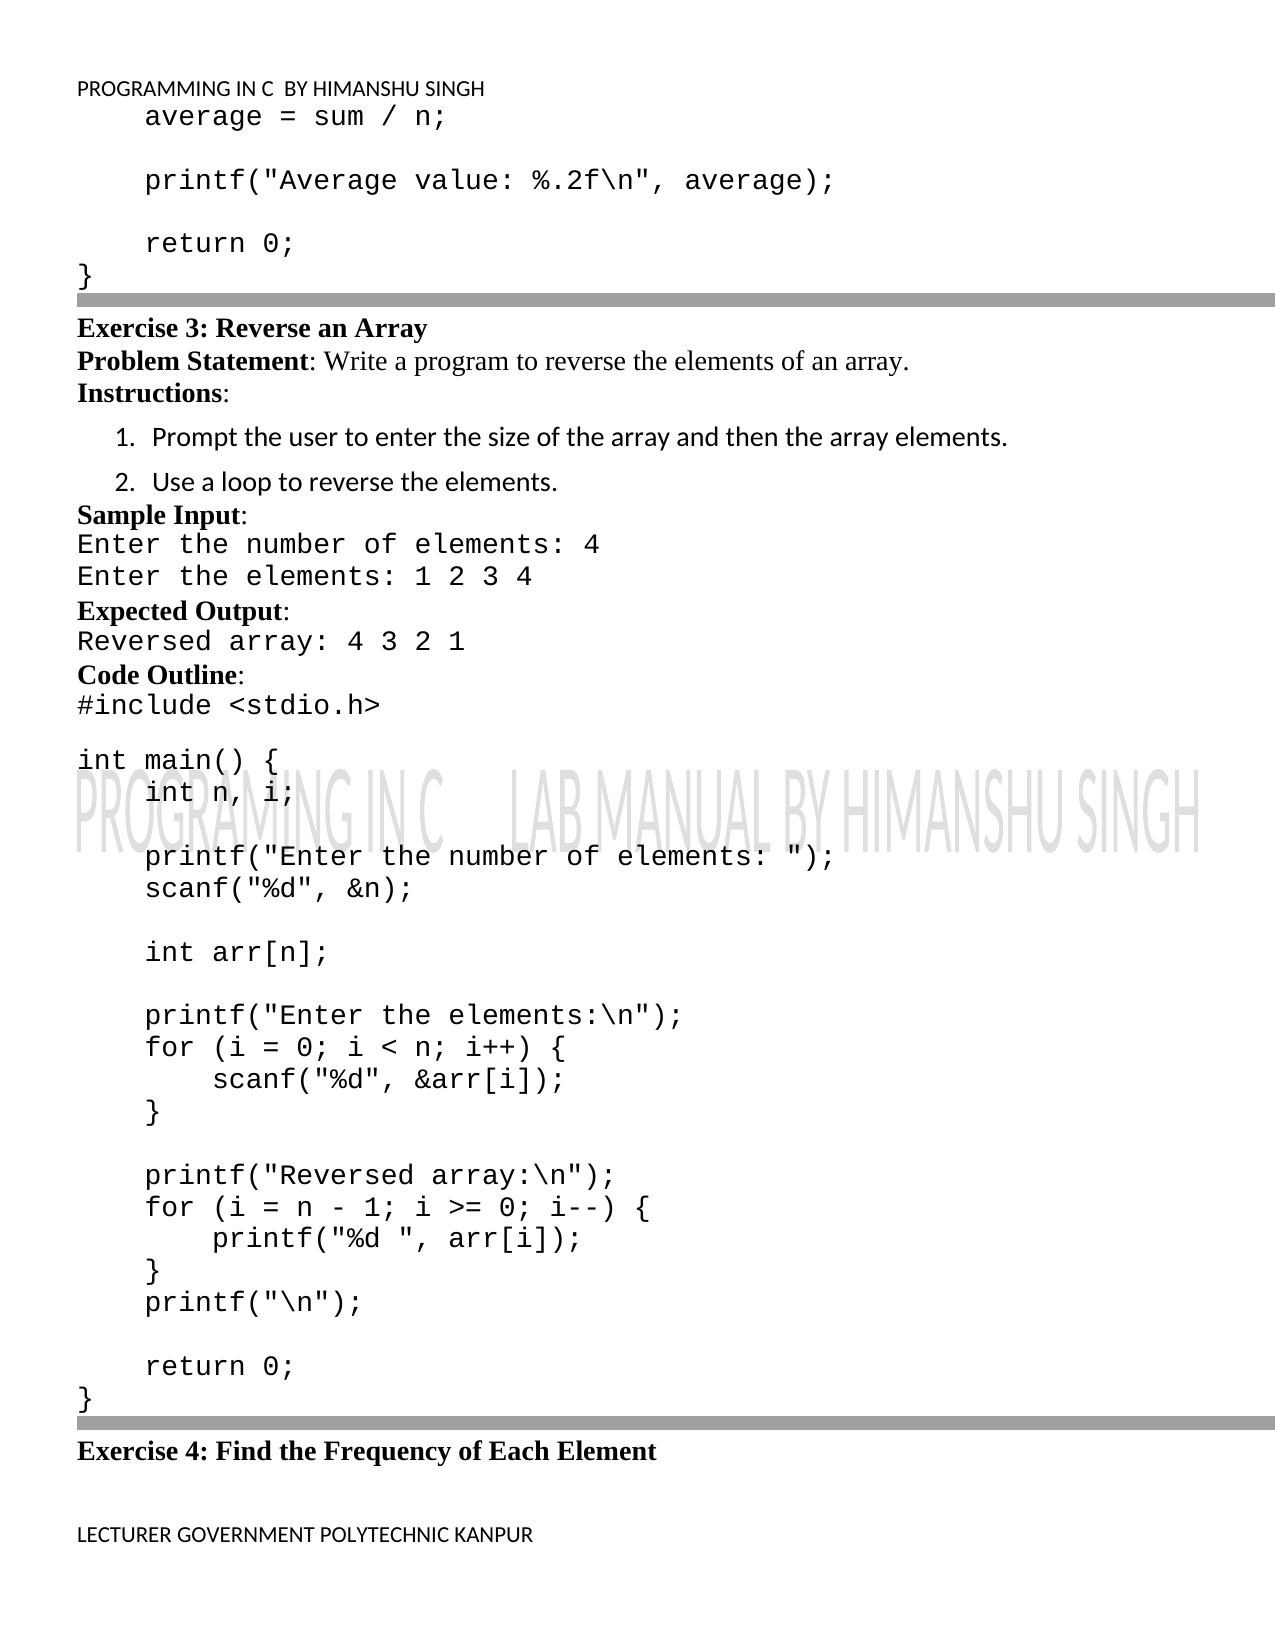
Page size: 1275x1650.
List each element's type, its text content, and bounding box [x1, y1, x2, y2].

subtitle Exercise 3: Reverse an Array [77, 311, 1198, 344]
text for (i = n - 1; i >= 0; i--) { [77, 1193, 1198, 1224]
text int n, i; [721, 778, 733, 810]
text int n, i; [1138, 778, 1147, 810]
text int n, i; [95, 778, 101, 810]
text scanf("%d", &n); [77, 874, 1198, 906]
text Instructions: [77, 376, 1198, 408]
text int main() { [77, 746, 1198, 778]
text int n, i; [250, 778, 270, 810]
list Prompt the user to enter the size of the array and then the array elements. [114, 419, 1198, 453]
text scanf("%d", &arr[i]); [77, 1065, 1198, 1097]
text int n, i; [321, 778, 330, 810]
text int n, i; [289, 778, 295, 810]
text int n, i; [82, 779, 92, 810]
text int n, i; [741, 778, 754, 810]
text Enter the elements: 1 2 3 4 [77, 562, 1198, 594]
text int n, i; [106, 779, 116, 809]
text Code Outline: [77, 658, 1198, 691]
text int n, i; [1062, 778, 1081, 810]
text int n, i; [653, 778, 665, 810]
text int n, i; [921, 778, 934, 810]
text return 0; [77, 1352, 1198, 1384]
text } [77, 1256, 1198, 1288]
text average = sum / n; [77, 102, 1198, 134]
text printf("Enter the elements:\n"); [77, 1001, 1198, 1033]
text } [77, 261, 1198, 293]
text int n, i; [302, 778, 316, 810]
text int n, i; [801, 778, 814, 810]
text int n, i; [277, 778, 284, 810]
text #include <stdio.h> [77, 691, 1198, 723]
text int n, i; [961, 778, 975, 810]
text int n, i; [1107, 778, 1113, 810]
text int n, i; [1148, 778, 1174, 810]
text int n, i; [130, 779, 149, 810]
text Expected Output: [77, 594, 1198, 627]
text printf("Reversed array:\n"); [77, 1161, 1198, 1193]
text int n, i; [386, 778, 400, 810]
text return 0; [77, 229, 1198, 261]
text int n, i; [194, 779, 204, 809]
text Sample Input: [77, 498, 1198, 530]
text int n, i; [990, 778, 1008, 810]
text int n, i; [162, 779, 189, 810]
text int arr[n]; [77, 938, 1198, 969]
text } [77, 1097, 1198, 1129]
text Enter the number of elements: 4 [77, 530, 1198, 562]
text int n, i; [547, 778, 560, 810]
subtitle Exercise 4: Find the Frequency of Each Element [77, 1434, 1198, 1466]
text int n, i; [119, 778, 129, 810]
text int n, i; [980, 778, 988, 810]
text int n, i; [894, 778, 913, 810]
text printf("Enter the number of elements: "); [77, 842, 1198, 874]
text int n, i; [814, 778, 823, 807]
text printf("%d ", arr[i]); [77, 1224, 1198, 1256]
text int n, i; [576, 778, 597, 810]
text int n, i; [631, 778, 645, 810]
text int n, i; [230, 778, 243, 810]
text printf("\n"); [77, 1288, 1198, 1320]
text int n, i; [1043, 778, 1057, 810]
text int n, i; [759, 778, 785, 810]
text int n, i; [672, 778, 686, 810]
text int n, i; [517, 778, 539, 810]
text int n, i; [425, 778, 512, 810]
text int n, i; [1083, 778, 1101, 810]
text int n, i; [150, 778, 161, 799]
text int n, i; [868, 778, 874, 810]
text int n, i; [373, 778, 380, 810]
text int n, i; [702, 778, 716, 810]
text Problem Statement: Write a program to reverse the elements of an array. [77, 344, 1198, 376]
text int n, i; [565, 779, 575, 806]
text int n, i; [942, 778, 955, 810]
text int n, i; [790, 779, 800, 806]
text int n, i; [405, 778, 424, 810]
text int n, i; [823, 778, 844, 810]
text int n, i; [330, 778, 368, 810]
text for (i = 0; i < n; i++) { [77, 1033, 1198, 1065]
text int n, i; [207, 778, 222, 810]
text } [77, 1384, 1198, 1416]
text Reversed array: 4 3 2 1 [77, 627, 1198, 658]
text int n, i; [1013, 778, 1026, 806]
text int n, i; [849, 778, 863, 806]
text int n, i; [1180, 778, 1193, 806]
text int n, i; [879, 778, 886, 810]
text int n, i; [1120, 778, 1133, 810]
text printf("Average value: %.2f\n", average); [77, 166, 1198, 197]
list Use a loop to reverse the elements. [114, 464, 1198, 498]
text int n, i; [604, 778, 624, 810]
